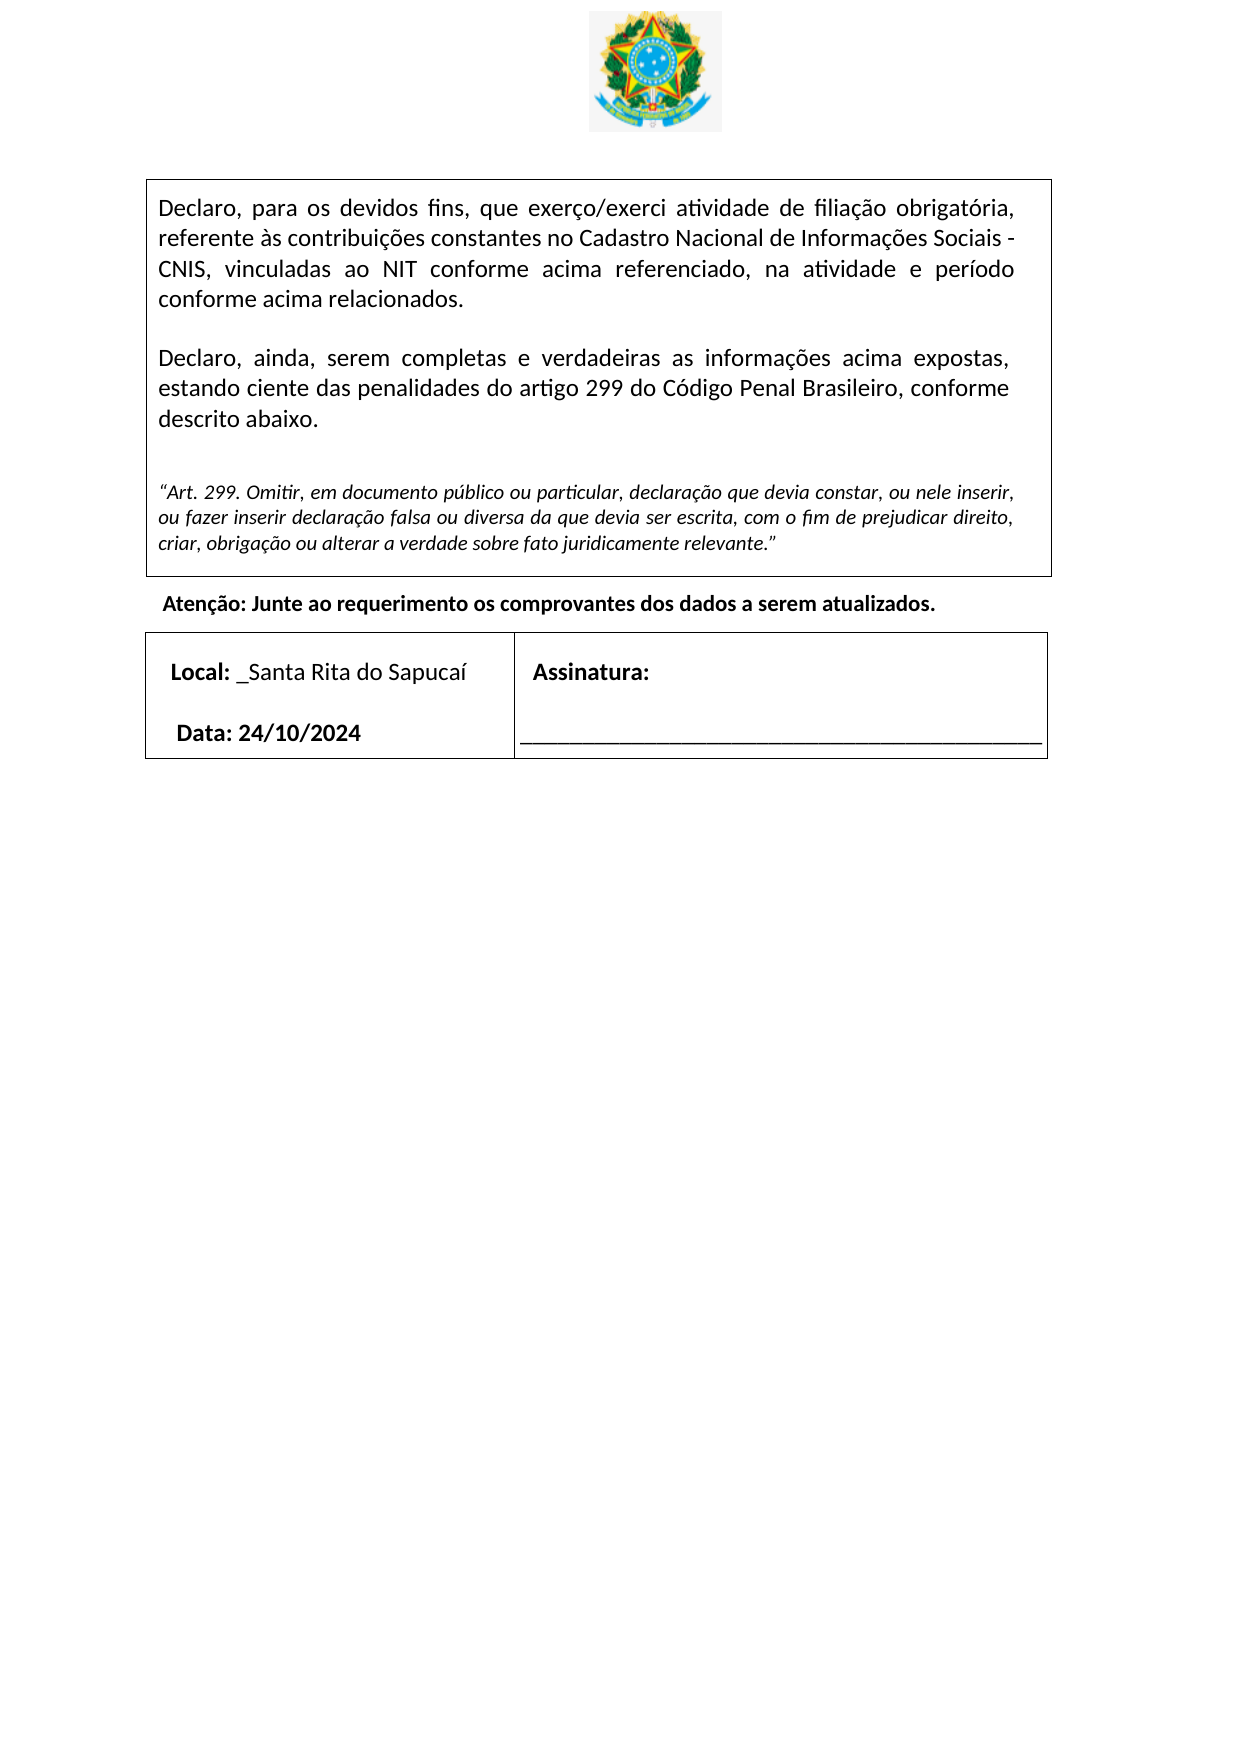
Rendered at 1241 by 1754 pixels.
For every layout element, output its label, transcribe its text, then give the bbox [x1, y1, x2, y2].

table_header Declaro, para os devidos fins, que exerço/exerci atividade de filiação obrigatória, referente às contribuições constantes no Cadastro Nacional de Informações Sociais - CNIS, vinculadas ao NIT conforme acima referenciado, na atividade e período conforme acima relacionados. Declaro, ainda, serem completas e verdadeiras as informações acima expostas, estando ciente das penalidades do artigo 299 do Código Penal Brasileiro, conforme descrito abaixo. “Art. 299. Omitir, em documento público ou particular, declaração que devia constar, ou nele inserir, ou fazer inserir declaração falsa ou diversa da que devia ser escrita, com o fim de prejudicar direito, criar, obrigação ou alterar a verdade sobre fato juridicamente relevante.” [147, 180, 1051, 576]
text Atenção: Junte ao requerimento os comprovantes dos dados a serem atualizados. [89, 589, 1152, 617]
picture [589, 11, 722, 132]
table_header Local: _Santa Rita do Sapucaí Data: 24/10/2024 [146, 633, 514, 758]
table_header Assinatura: __________________________________________ [515, 633, 1047, 758]
